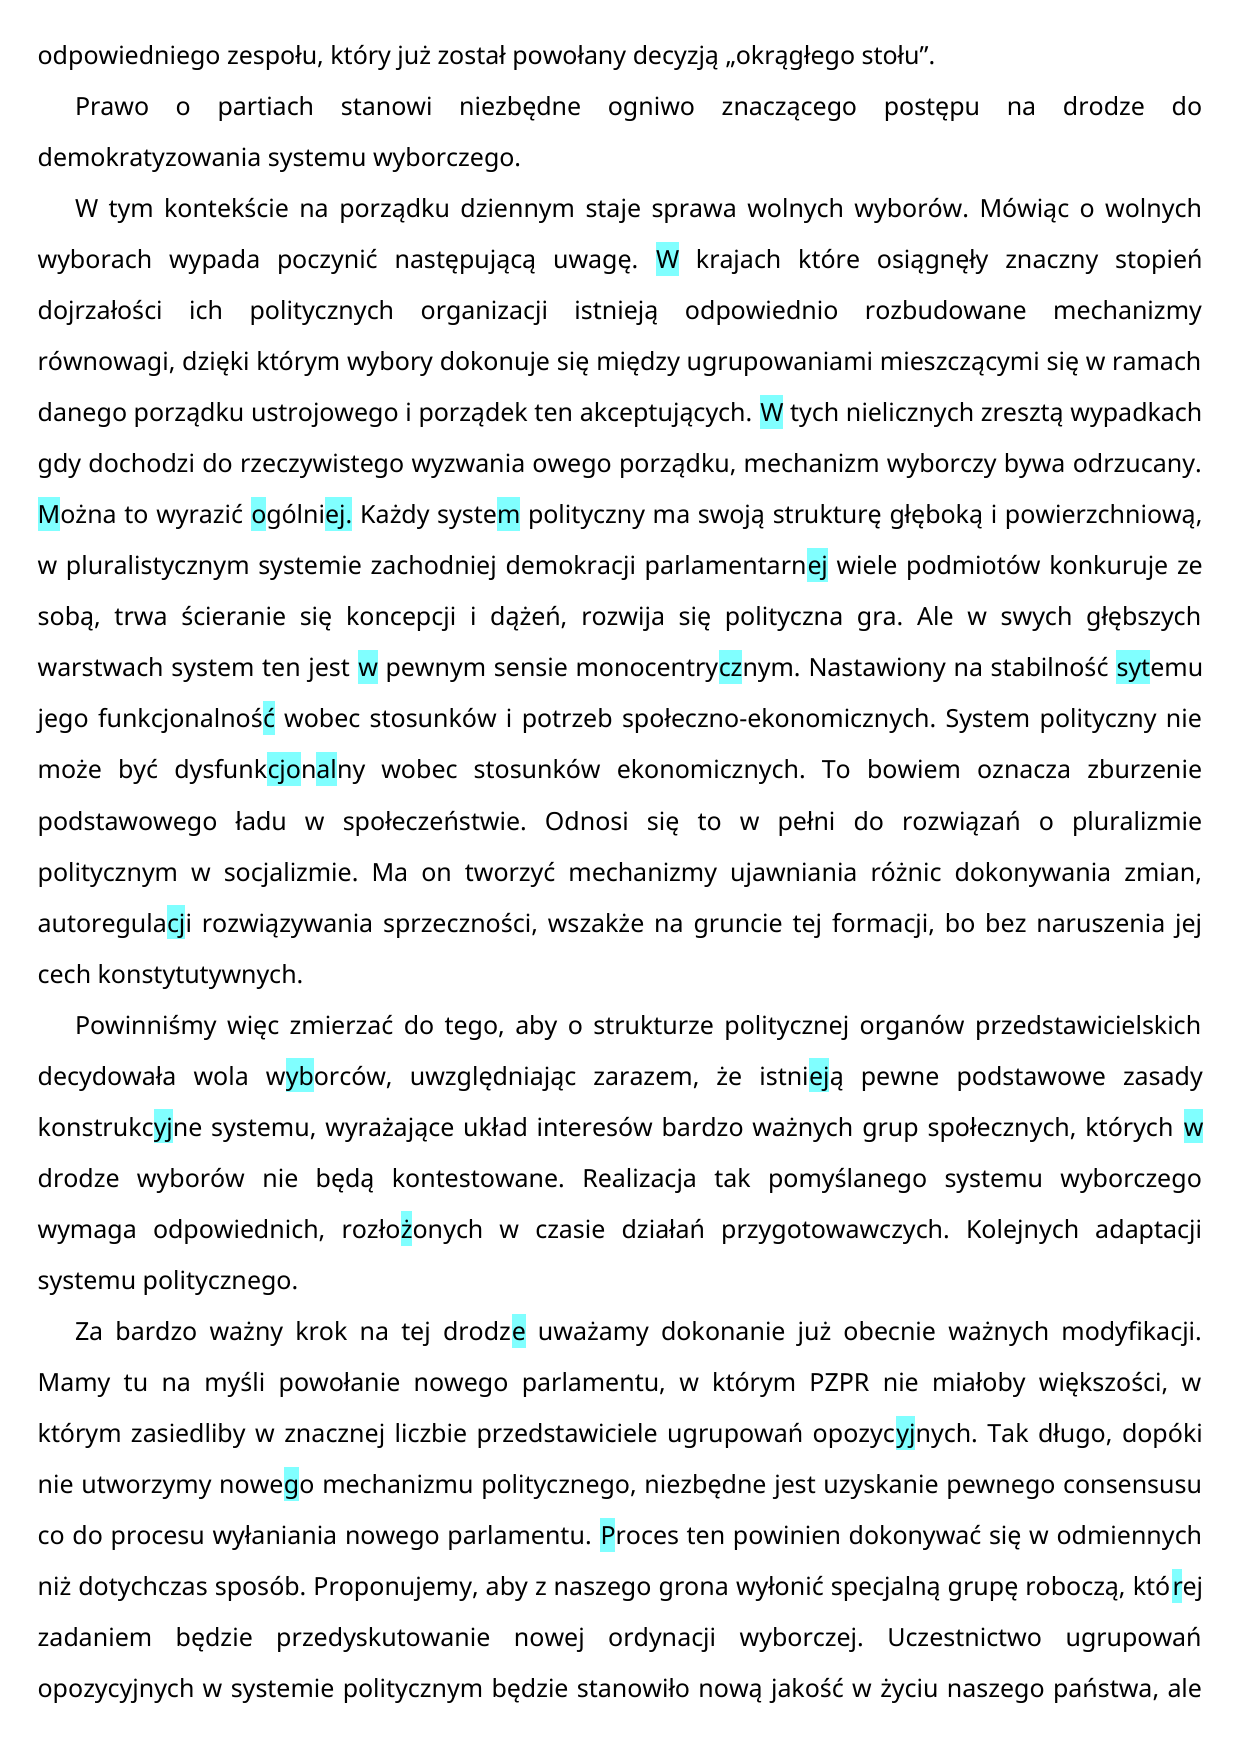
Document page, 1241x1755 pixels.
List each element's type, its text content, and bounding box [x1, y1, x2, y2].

text Prawo o partiach stanowi niezbędne ogniwo znaczącego postępu na drodze do demokratyzowania systemu wyborczego. [37, 88, 1203, 174]
text Powinniśmy więc zmierzać do tego, aby o strukturze politycznej organów przedstawicielskich decydowała wola wyborców, uwzględniając zarazem, że istnieją pewne podstawowe zasady konstrukcyjne systemu, wyrażające układ interesów bardzo ważnych grup społecznych, których w drodze wyborów nie będą kontestowane. Realizacja tak pomyślanego systemu wyborczego wymaga odpowiednich, rozłożonych w czasie działań przygotowawczych. Kolejnych adaptacji systemu politycznego. [37, 1007, 1203, 1297]
text W tym kontekście na porządku dziennym staje sprawa wolnych wyborów. Mówiąc o wolnych wyborach wypada poczynić następującą uwagę. W krajach które osiągnęły znaczny stopień dojrzałości ich politycznych organizacji istnieją odpowiednio rozbudowane mechanizmy równowagi, dzięki którym wybory dokonuje się między ugrupowaniami mieszczącymi się w ramach danego porządku ustrojowego i porządek ten akceptujących. W tych nielicznych zresztą wypadkach gdy dochodzi do rzeczywistego wyzwania owego porządku, mechanizm wyborczy bywa odrzucany. Można to wyrazić ogólniej. Każdy system polityczny ma swoją strukturę głęboką i powierzchniową, w pluralistycznym systemie zachodniej demokracji parlamentarnej wiele podmiotów konkuruje ze sobą, trwa ścieranie się koncepcji i dążeń, rozwija się polityczna gra. Ale w swych głębszych warstwach system ten jest w pewnym sensie monocentrycznym. Nastawiony na stabilność sytemu jego funkcjonalność wobec stosunków i potrzeb społeczno-ekonomicznych. System polityczny nie może być dysfunkcjonalny wobec stosunków ekonomicznych. To bowiem oznacza zburzenie podstawowego ładu w społeczeństwie. Odnosi się to w pełni do rozwiązań o pluralizmie politycznym w socjalizmie. Ma on tworzyć mechanizmy ujawniania różnic dokonywania zmian, autoregulacji rozwiązywania sprzeczności, wszakże na gruncie tej formacji, bo bez naruszenia jej cech konstytutywnych. [37, 191, 1203, 990]
text Za bardzo ważny krok na tej drodze uważamy dokonanie już obecnie ważnych modyfikacji. Mamy tu na myśli powołanie nowego parlamentu, w którym PZPR nie miałoby większości, w którym zasiedliby w znacznej liczbie przedstawiciele ugrupowań opozycyjnych. Tak długo, dopóki nie utworzymy nowego mechanizmu politycznego, niezbędne jest uzyskanie pewnego consensusu co do procesu wyłaniania nowego parlamentu. Proces ten powinien dokonywać się w odmiennych niż dotychczas sposób. Proponujemy, aby z naszego grona wyłonić specjalną grupę roboczą, której zadaniem będzie przedyskutowanie nowej ordynacji wyborczej. Uczestnictwo ugrupowań opozycyjnych w systemie politycznym będzie stanowiło nową jakość w życiu naszego państwa, ale [37, 1313, 1203, 1705]
text odpowiedniego zespołu, który już został powołany decyzją „okrągłego stołu”. [37, 37, 1203, 72]
